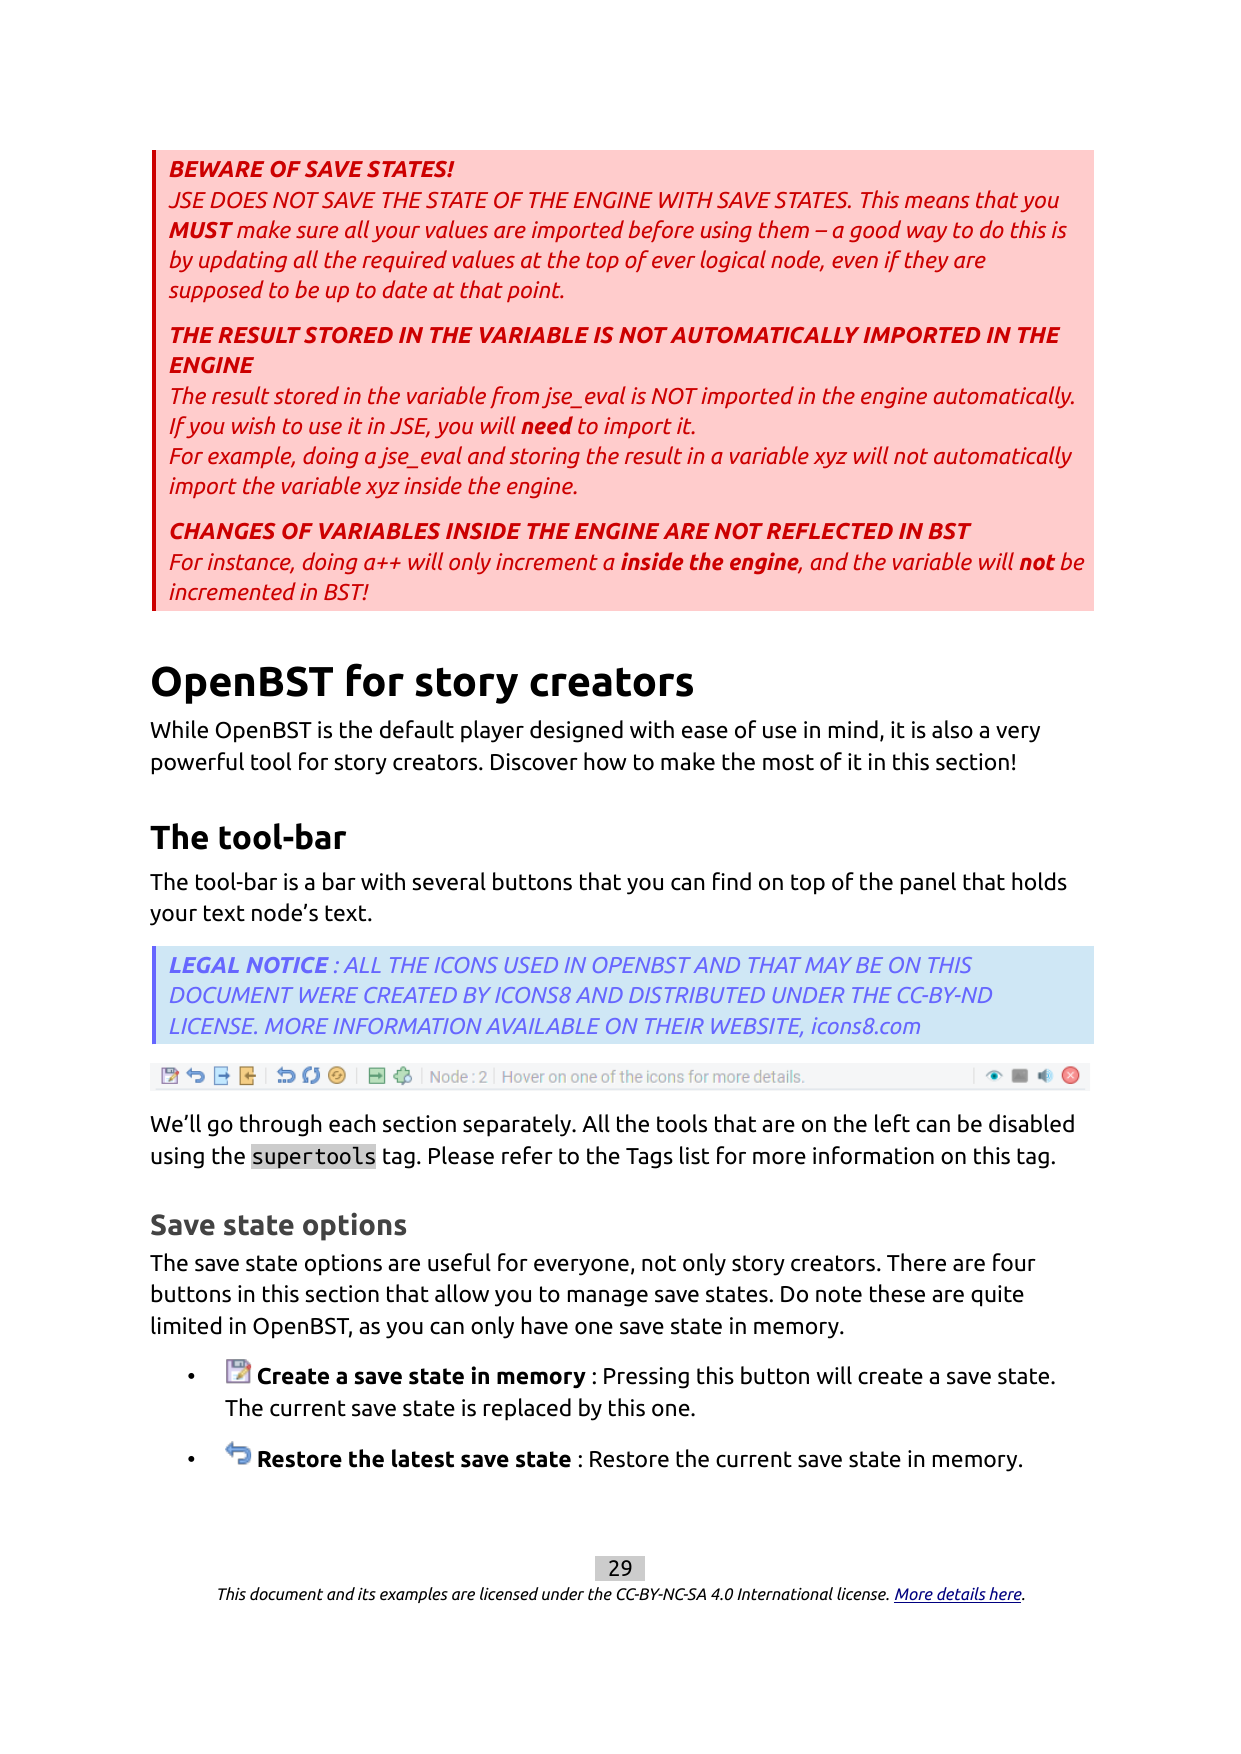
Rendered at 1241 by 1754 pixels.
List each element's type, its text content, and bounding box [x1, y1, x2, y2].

text LEGAL NOTICE : ALL THE ICONS USED IN OPENBST AND THAT MAY BE ON THIS DOCUMENT WERE CREATED BY ICONS8 AND DISTRIBUTED UNDER THE CC-BY-ND LICENSE. MORE INFORMATION AVAILABLE ON THEIR WEBSITE, icons8.com [156, 946, 1090, 1044]
text THE RESULT STORED IN THE VARIABLE IS NOT AUTOMATICALLY IMPORTED IN THE ENGINE The result stored in the variable from jse_eval is NOT imported in the engine automatically. If you wish to use it in JSE, you will need to import it. For example, doing a jse_eval and storing the result in a variable xyz will not automatically import the variable xyz inside the engine. [156, 316, 1090, 499]
text While OpenBST is the default player designed with ease of use in mind, it is also a very powerful tool for story creators. Discover how to make the most of it in this section! [150, 716, 1090, 774]
text The tool-bar is a bar with several buttons that you can find on top of the panel that holds your text node’s text. [150, 868, 1090, 926]
subtitle Save state options [150, 1207, 1090, 1241]
text We’ll go through each section separately. All the tools that are on the left can be disabled using the supertools tag. Please refer to the Tags list for more information on this tag. [150, 1111, 1090, 1169]
subtitle OpenBST for story creators [150, 656, 1090, 704]
list Restore the latest save state : Restore the current save state in memory. [187, 1441, 1090, 1472]
text The save state options are useful for everyone, not only story creators. There are four buttons in this section that allow you to manage save states. Do note these are quite limited in OpenBST, as you can only have one save state in memory. [150, 1249, 1090, 1339]
text CHANGES OF VARIABLES INSIDE THE ENGINE ARE NOT REFLECTED IN BST For instance, doing a++ will only increment a inside the engine, and the variable will not be incremented in BST! [156, 512, 1090, 611]
picture [150, 1063, 1091, 1091]
list Create a save state in memory : Pressing this button will create a save state. The current save state is replaced by this one. [187, 1358, 1090, 1421]
text BEWARE OF SAVE STATES! JSE DOES NOT SAVE THE STATE OF THE ENGINE WITH SAVE STATES. This means that you MUST make sure all your values are imported before using them – a good way to do this is by updating all the required values at the top of ever logical node, even if they are supposed to be up to date at that point. [156, 150, 1090, 303]
picture [225, 1441, 252, 1468]
subtitle The tool-bar [150, 817, 1090, 855]
picture [225, 1358, 252, 1385]
